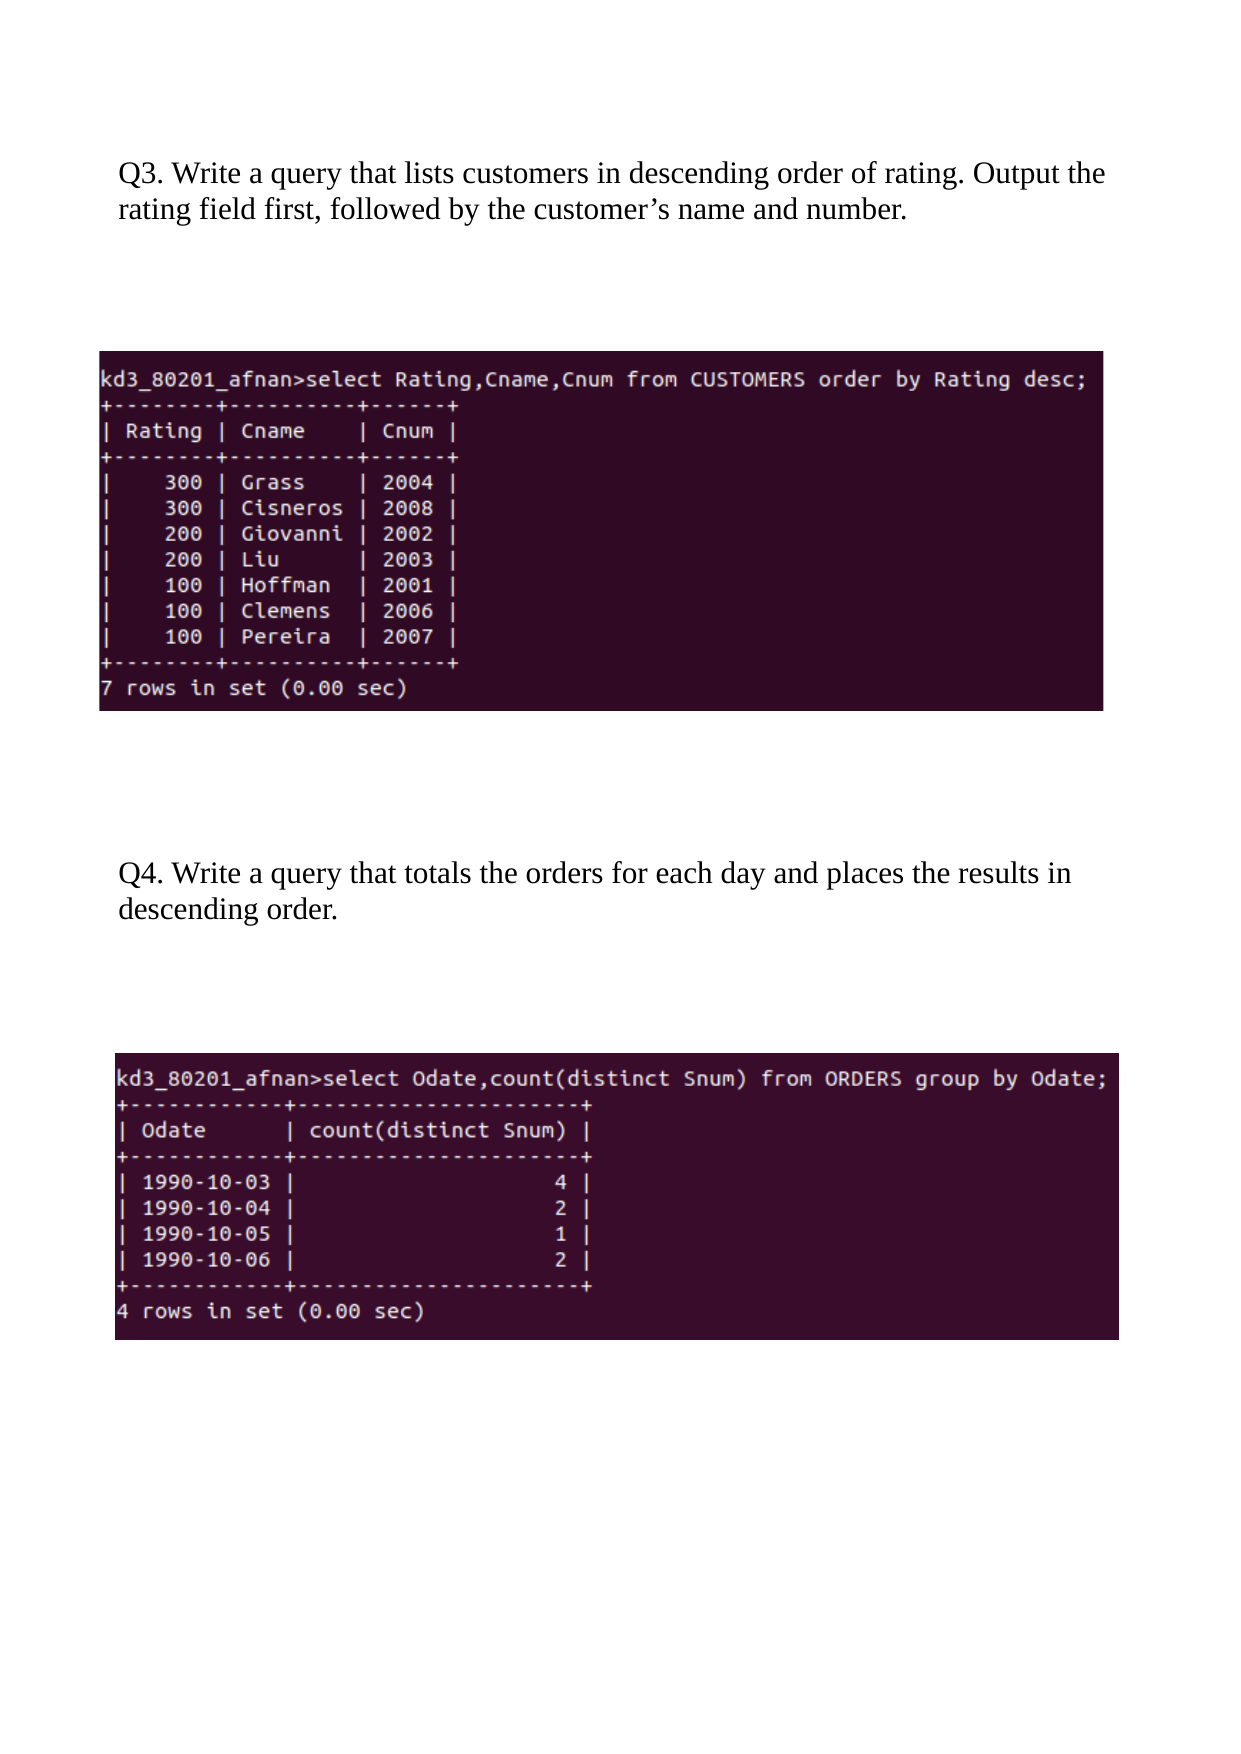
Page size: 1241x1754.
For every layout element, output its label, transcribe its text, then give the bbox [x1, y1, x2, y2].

picture [115, 1053, 1119, 1340]
text Q4. Write a query that totals the orders for each day and places the results in descending order. [118, 854, 1122, 926]
picture [99, 351, 1104, 711]
text Q3. Write a query that lists customers in descending order of rating. Output the rating field first, followed by the customer’s name and number. [118, 154, 1122, 226]
